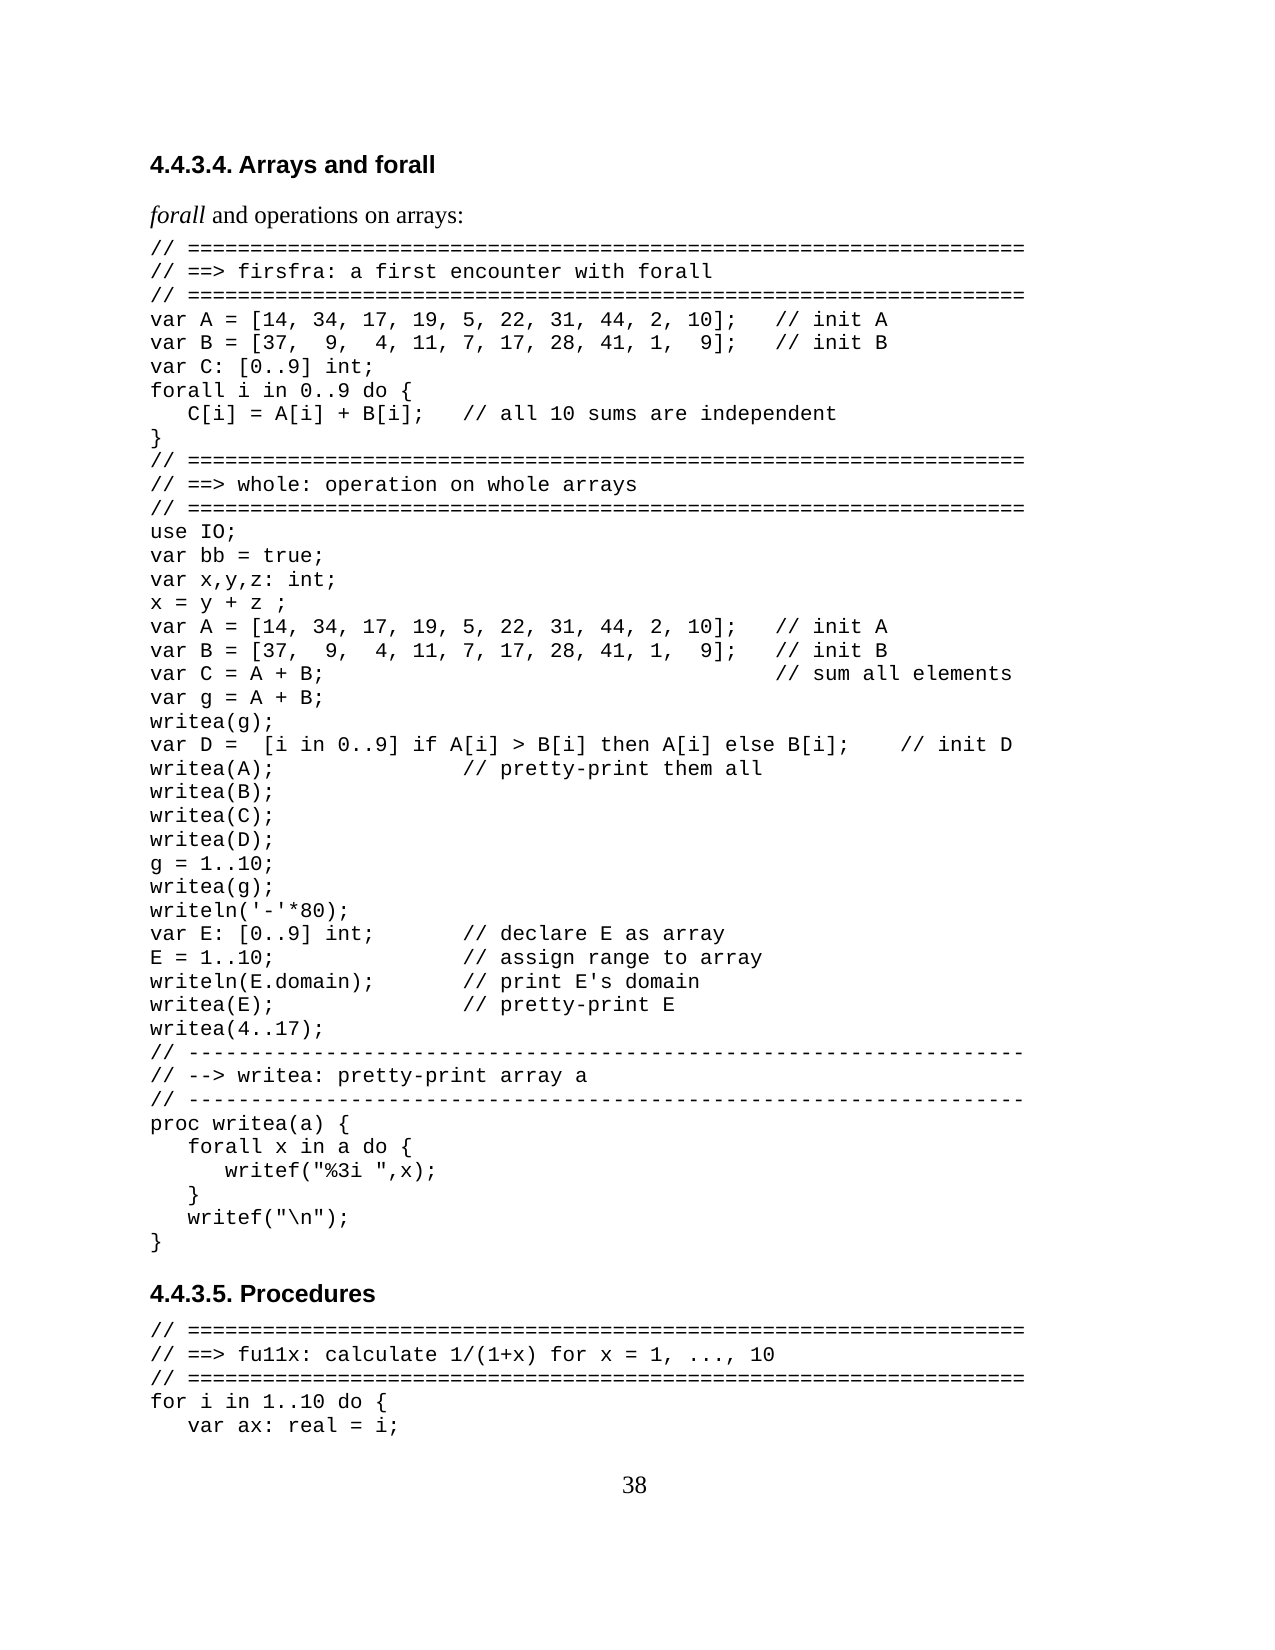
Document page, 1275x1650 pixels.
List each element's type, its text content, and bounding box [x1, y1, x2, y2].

text for i in 1..10 do { [150, 1391, 1125, 1415]
text } [150, 1183, 1125, 1207]
text var B = [37, 9, 4, 11, 7, 17, 28, 41, 1, 9]; // init B [150, 332, 1125, 356]
text writea(4..17); [150, 1018, 1125, 1042]
text var D = [i in 0..9] if A[i] > B[i] then A[i] else B[i]; // init D [150, 734, 1125, 758]
text proc writea(a) { [150, 1113, 1125, 1136]
text // ==> whole: operation on whole arrays [150, 474, 1125, 498]
text writef("%3i ",x); [150, 1160, 1125, 1183]
text var ax: real = i; [150, 1415, 1125, 1439]
text forall i in 0..9 do { [150, 379, 1125, 403]
text var C = A + B; // sum all elements [150, 663, 1125, 687]
subtitle 4.4.3.4. Arrays and forall [150, 150, 1125, 178]
text use IO; [150, 521, 1125, 545]
text // ------------------------------------------------------------------- [150, 1089, 1125, 1113]
text } [150, 427, 1125, 451]
text } [150, 1231, 1125, 1254]
text writea(C); [150, 805, 1125, 829]
text writea(A); // pretty-print them all [150, 758, 1125, 782]
text var C: [0..9] int; [150, 356, 1125, 379]
text // =================================================================== [150, 1368, 1125, 1391]
text C[i] = A[i] + B[i]; // all 10 sums are independent [150, 403, 1125, 427]
text var g = A + B; [150, 687, 1125, 711]
text x = y + z ; [150, 592, 1125, 616]
text var B = [37, 9, 4, 11, 7, 17, 28, 41, 1, 9]; // init B [150, 640, 1125, 663]
text // ==> firsfra: a first encounter with forall [150, 261, 1125, 285]
text var bb = true; [150, 545, 1125, 569]
text writea(g); [150, 711, 1125, 734]
text writeln(E.domain); // print E's domain [150, 971, 1125, 994]
text // =================================================================== [150, 285, 1125, 309]
text // --> writea: pretty-print array a [150, 1065, 1125, 1089]
text forall and operations on arrays: [150, 200, 1125, 229]
text // =================================================================== [150, 1321, 1125, 1344]
text g = 1..10; [150, 852, 1125, 876]
text var A = [14, 34, 17, 19, 5, 22, 31, 44, 2, 10]; // init A [150, 616, 1125, 640]
text writeln('-'*80); [150, 900, 1125, 923]
text // =================================================================== [150, 238, 1125, 261]
text var x,y,z: int; [150, 569, 1125, 592]
text var E: [0..9] int; // declare E as array [150, 923, 1125, 947]
subtitle 4.4.3.5. Procedures [150, 1279, 1125, 1308]
text writea(E); // pretty-print E [150, 994, 1125, 1018]
text // ------------------------------------------------------------------- [150, 1042, 1125, 1065]
text writea(B); [150, 782, 1125, 805]
text forall x in a do { [150, 1136, 1125, 1160]
text writea(g); [150, 876, 1125, 900]
text // =================================================================== [150, 451, 1125, 474]
text // ==> fu11x: calculate 1/(1+x) for x = 1, ..., 10 [150, 1344, 1125, 1368]
text writea(D); [150, 829, 1125, 852]
text E = 1..10; // assign range to array [150, 947, 1125, 971]
text writef("\n"); [150, 1207, 1125, 1231]
text var A = [14, 34, 17, 19, 5, 22, 31, 44, 2, 10]; // init A [150, 309, 1125, 332]
text // =================================================================== [150, 498, 1125, 521]
